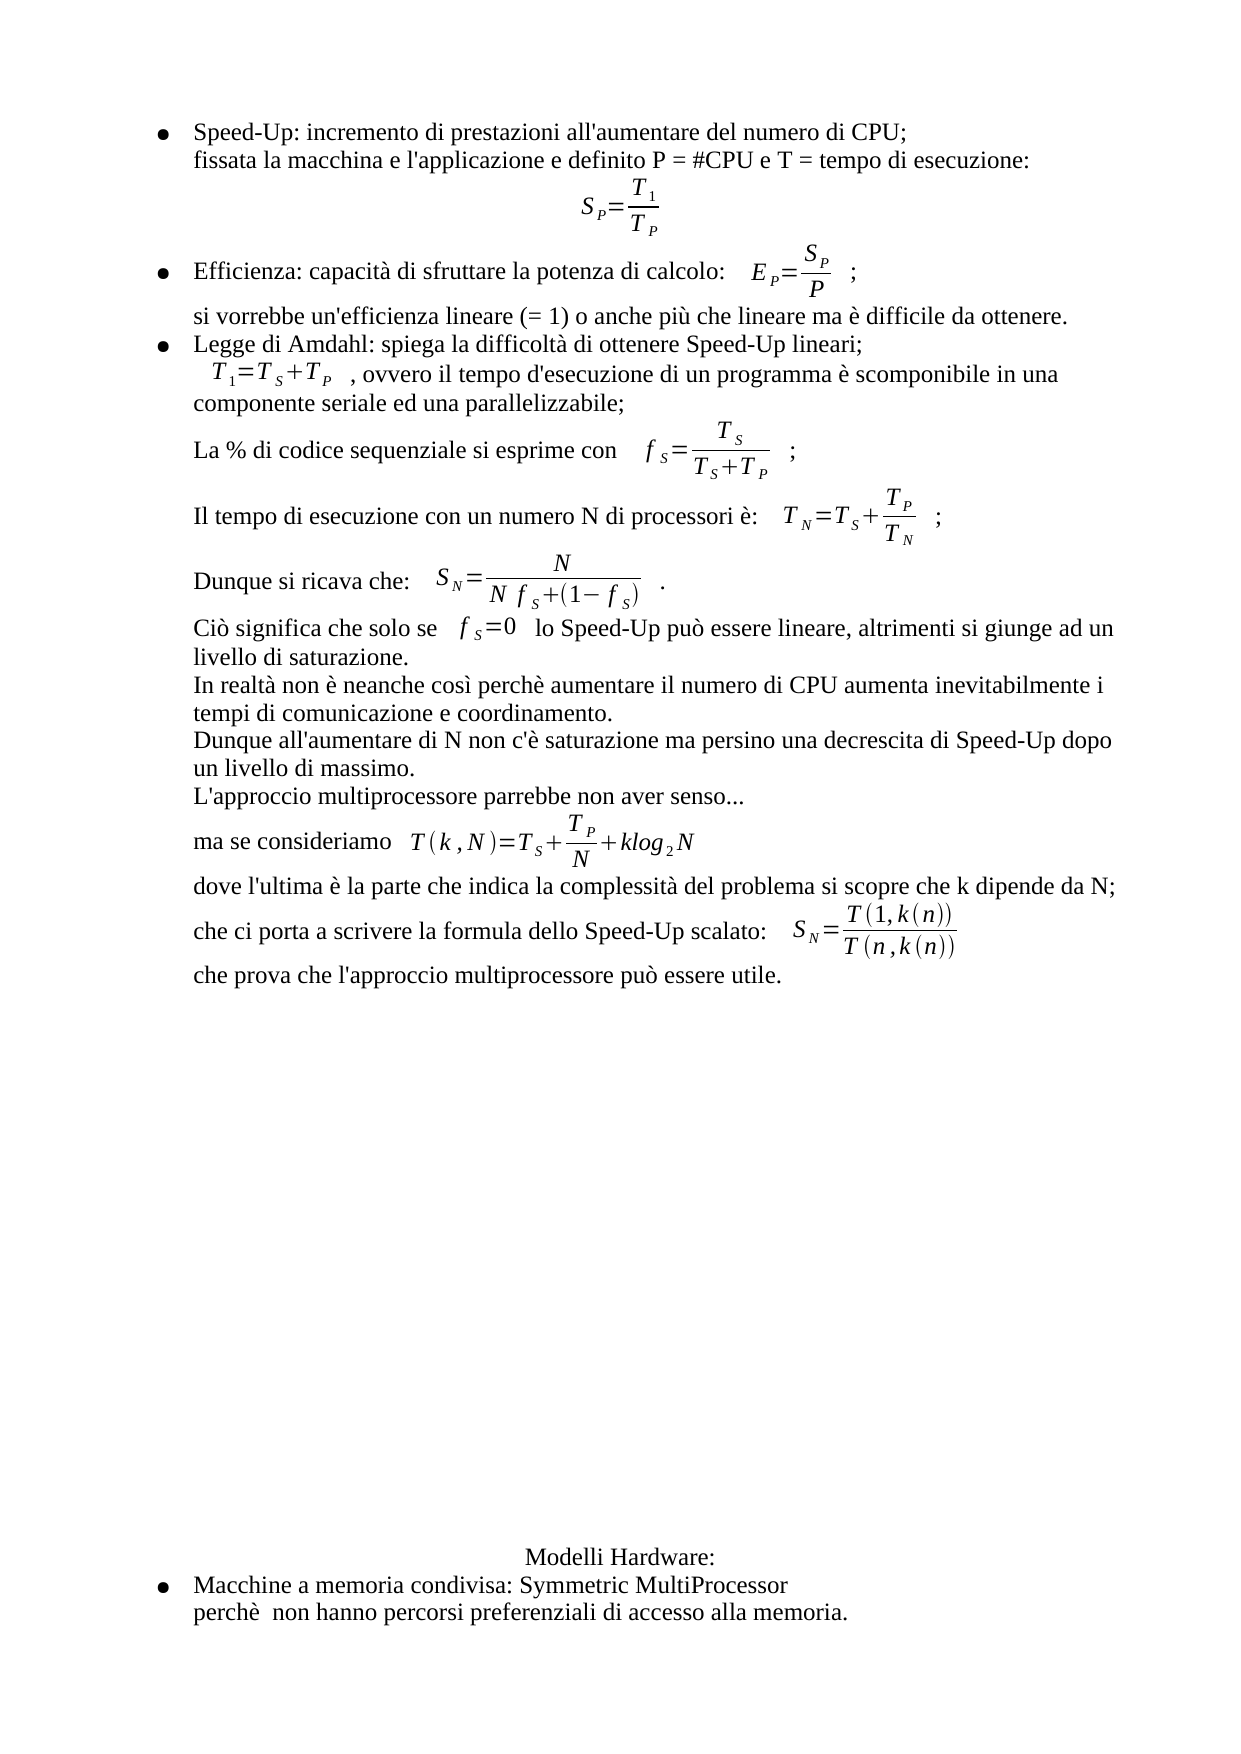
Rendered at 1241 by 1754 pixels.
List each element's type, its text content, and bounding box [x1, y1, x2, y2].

list perchè non hanno percorsi preferenziali di accesso alla memoria. [156, 1598, 1122, 1626]
list dove l'ultima è la parte che indica la complessità del problema si scopre che k dipende da N; [156, 872, 1122, 900]
list Dunque si ricava che: . [156, 549, 1122, 612]
list Macchine a memoria condivisa: Symmetric MultiProcessor [156, 1571, 1122, 1598]
list ma se consideriamo [156, 810, 1122, 872]
list che ci porta a scrivere la formula dello Speed-Up scalato: [156, 900, 1122, 961]
list In realtà non è neanche così perchè aumentare il numero di CPU aumenta inevitabilmente i tempi di comunicazione e coordinamento. [156, 671, 1122, 727]
list Speed-Up: incremento di prestazioni all'aumentare del numero di CPU; [156, 118, 1122, 146]
list Efficienza: capacità di sfruttare la potenza di calcolo: ; [156, 240, 1122, 302]
list Legge di Amdahl: spiega la difficoltà di ottenere Speed-Up lineari; [156, 330, 1122, 358]
text Modelli Hardware: [118, 1543, 1122, 1571]
list La % di codice sequenziale si esprime con ; [156, 417, 1122, 483]
list L'approccio multiprocessore parrebbe non aver senso... [156, 782, 1122, 810]
list Dunque all'aumentare di N non c'è saturazione ma persino una decrescita di Speed-Up dopo un livello di massimo. [156, 727, 1122, 782]
list , ovvero il tempo d'esecuzione di un programma è scomponibile in una componente seriale ed una parallelizzabile; [156, 358, 1122, 417]
list Il tempo di esecuzione con un numero N di processori è: ; [156, 483, 1122, 549]
list fissata la macchina e l'applicazione e definito P = #CPU e T = tempo di esecuzione: [156, 146, 1122, 173]
list si vorrebbe un'efficienza lineare (= 1) o anche più che lineare ma è difficile da ottenere. [156, 302, 1122, 330]
list che prova che l'approccio multiprocessore può essere utile. [156, 961, 1122, 989]
list Ciò significa che solo selo Speed-Up può essere lineare, altrimenti si giunge ad un livello di saturazione. [156, 612, 1122, 671]
